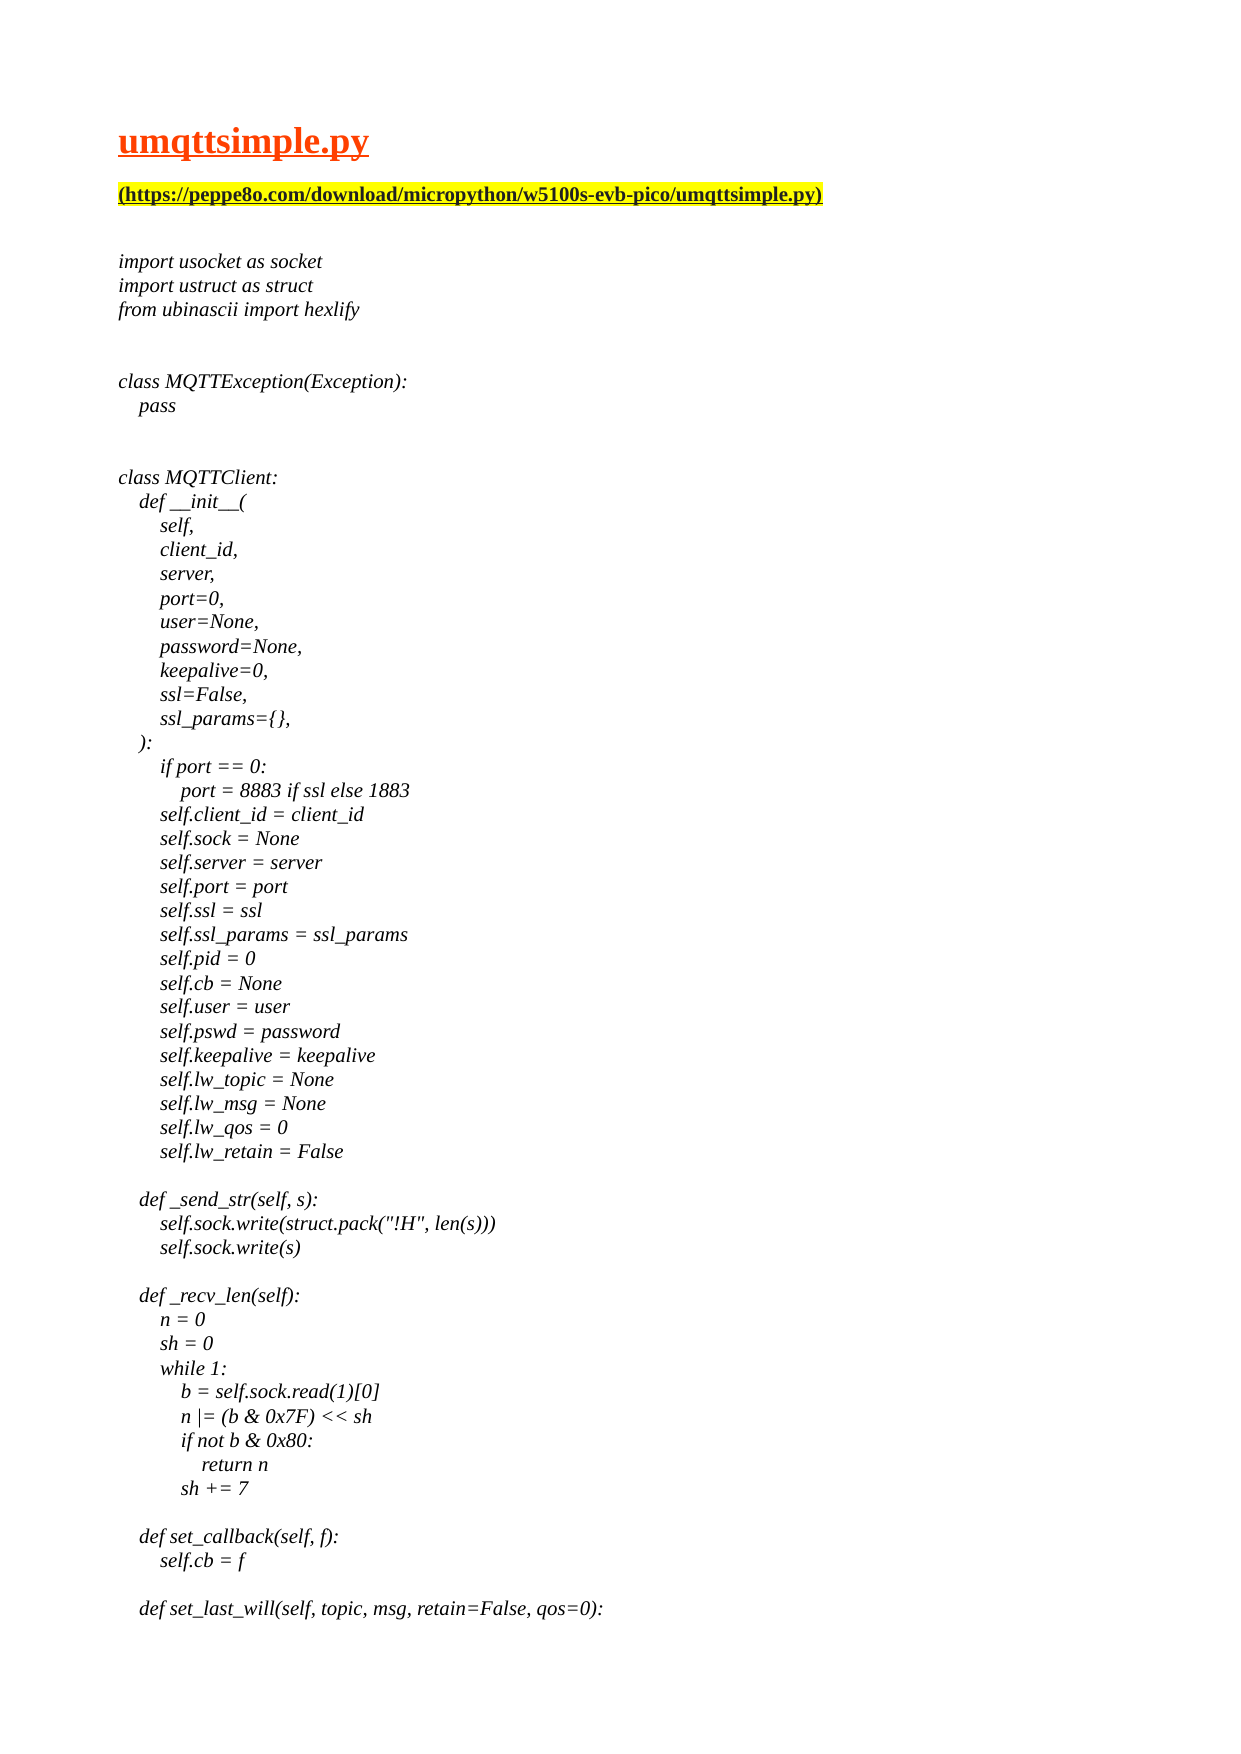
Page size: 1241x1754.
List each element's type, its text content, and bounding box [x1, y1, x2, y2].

text self.pid = 0 [118, 946, 1122, 970]
text keepalive=0, [118, 658, 1122, 682]
text self.sock = None [118, 826, 1122, 850]
text b = self.sock.read(1)[0] [118, 1379, 1122, 1403]
list (https://peppe8o.com/download/micropython/w5100s-evb-pico/umqttsimple.py) [118, 182, 1122, 206]
text while 1: [118, 1355, 1122, 1379]
text self.lw_topic = None [118, 1067, 1122, 1091]
text class MQTTException(Exception): [118, 369, 1122, 393]
text self.sock.write(struct.pack("!H", len(s))) [118, 1211, 1122, 1235]
text self.ssl = ssl [118, 898, 1122, 922]
text return n [118, 1452, 1122, 1476]
text server, [118, 561, 1122, 585]
text self.lw_msg = None [118, 1091, 1122, 1115]
text self.cb = None [118, 970, 1122, 994]
text if not b & 0x80: [118, 1428, 1122, 1452]
text port = 8883 if ssl else 1883 [118, 778, 1122, 802]
text import ustruct as struct [118, 273, 1122, 297]
text sh = 0 [118, 1331, 1122, 1355]
text sh += 7 [118, 1476, 1122, 1500]
text password=None, [118, 633, 1122, 658]
text user=None, [118, 609, 1122, 633]
text def set_callback(self, f): [118, 1524, 1122, 1548]
text if port == 0: [118, 754, 1122, 778]
text self.port = port [118, 874, 1122, 898]
text umqttsimple.py [118, 118, 1122, 161]
text def __init__( [118, 489, 1122, 513]
text pass [118, 393, 1122, 417]
text ): [118, 730, 1122, 754]
text self.sock.write(s) [118, 1235, 1122, 1259]
text self.pswd = password [118, 1018, 1122, 1043]
text from ubinascii import hexlify [118, 297, 1122, 321]
text n = 0 [118, 1307, 1122, 1331]
text self.lw_retain = False [118, 1139, 1122, 1163]
text def set_last_will(self, topic, msg, retain=False, qos=0): [118, 1596, 1122, 1620]
text def _send_str(self, s): [118, 1187, 1122, 1211]
text class MQTTClient: [118, 465, 1122, 489]
text self.ssl_params = ssl_params [118, 922, 1122, 946]
text port=0, [118, 585, 1122, 609]
text import usocket as socket [118, 248, 1122, 273]
text ssl_params={}, [118, 706, 1122, 730]
text self.user = user [118, 994, 1122, 1018]
text self.lw_qos = 0 [118, 1115, 1122, 1139]
text self.cb = f [118, 1548, 1122, 1572]
text ssl=False, [118, 682, 1122, 706]
text n |= (b & 0x7F) << sh [118, 1403, 1122, 1428]
text def _recv_len(self): [118, 1283, 1122, 1307]
text client_id, [118, 537, 1122, 561]
text self.client_id = client_id [118, 802, 1122, 826]
text self.keepalive = keepalive [118, 1043, 1122, 1067]
text self.server = server [118, 850, 1122, 874]
text self, [118, 513, 1122, 537]
